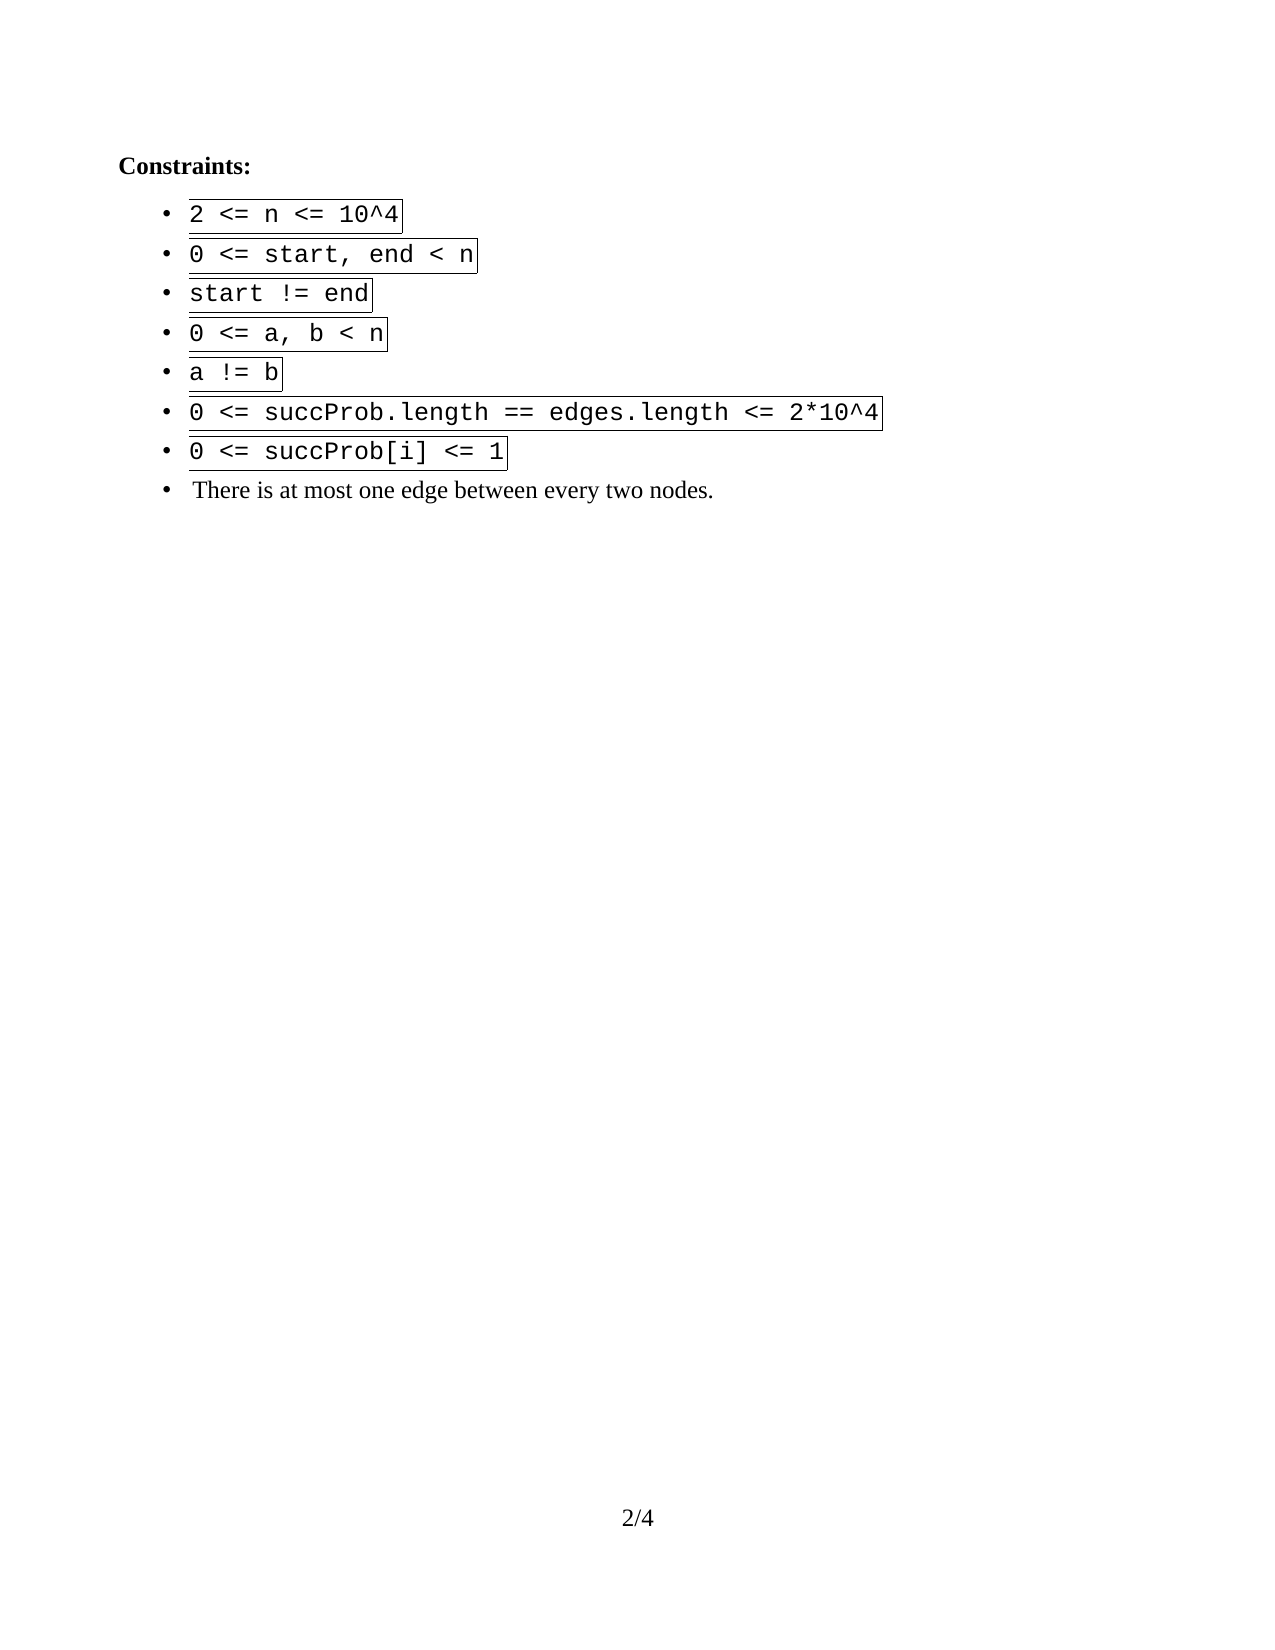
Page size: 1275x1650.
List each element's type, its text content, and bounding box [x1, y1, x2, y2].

list 2 <= n <= 10^4 [162, 199, 402, 233]
list 0 <= a, b < n [162, 317, 387, 352]
list [373, 278, 1157, 312]
list [403, 199, 1157, 233]
list 0 <= succProb.length == edges.length <= 2*10^4 [162, 396, 882, 431]
list 0 <= start, end < n [162, 238, 477, 273]
list [283, 357, 1157, 391]
list 0 <= succProb[i] <= 1 [162, 436, 507, 470]
list a != b [162, 357, 282, 391]
list There is at most one edge between every two nodes. [162, 475, 1157, 504]
text Constraints: [118, 118, 1157, 180]
list [388, 317, 1157, 352]
list [478, 238, 1157, 273]
list start != end [162, 278, 372, 312]
list [883, 396, 1157, 431]
list [508, 436, 1157, 470]
